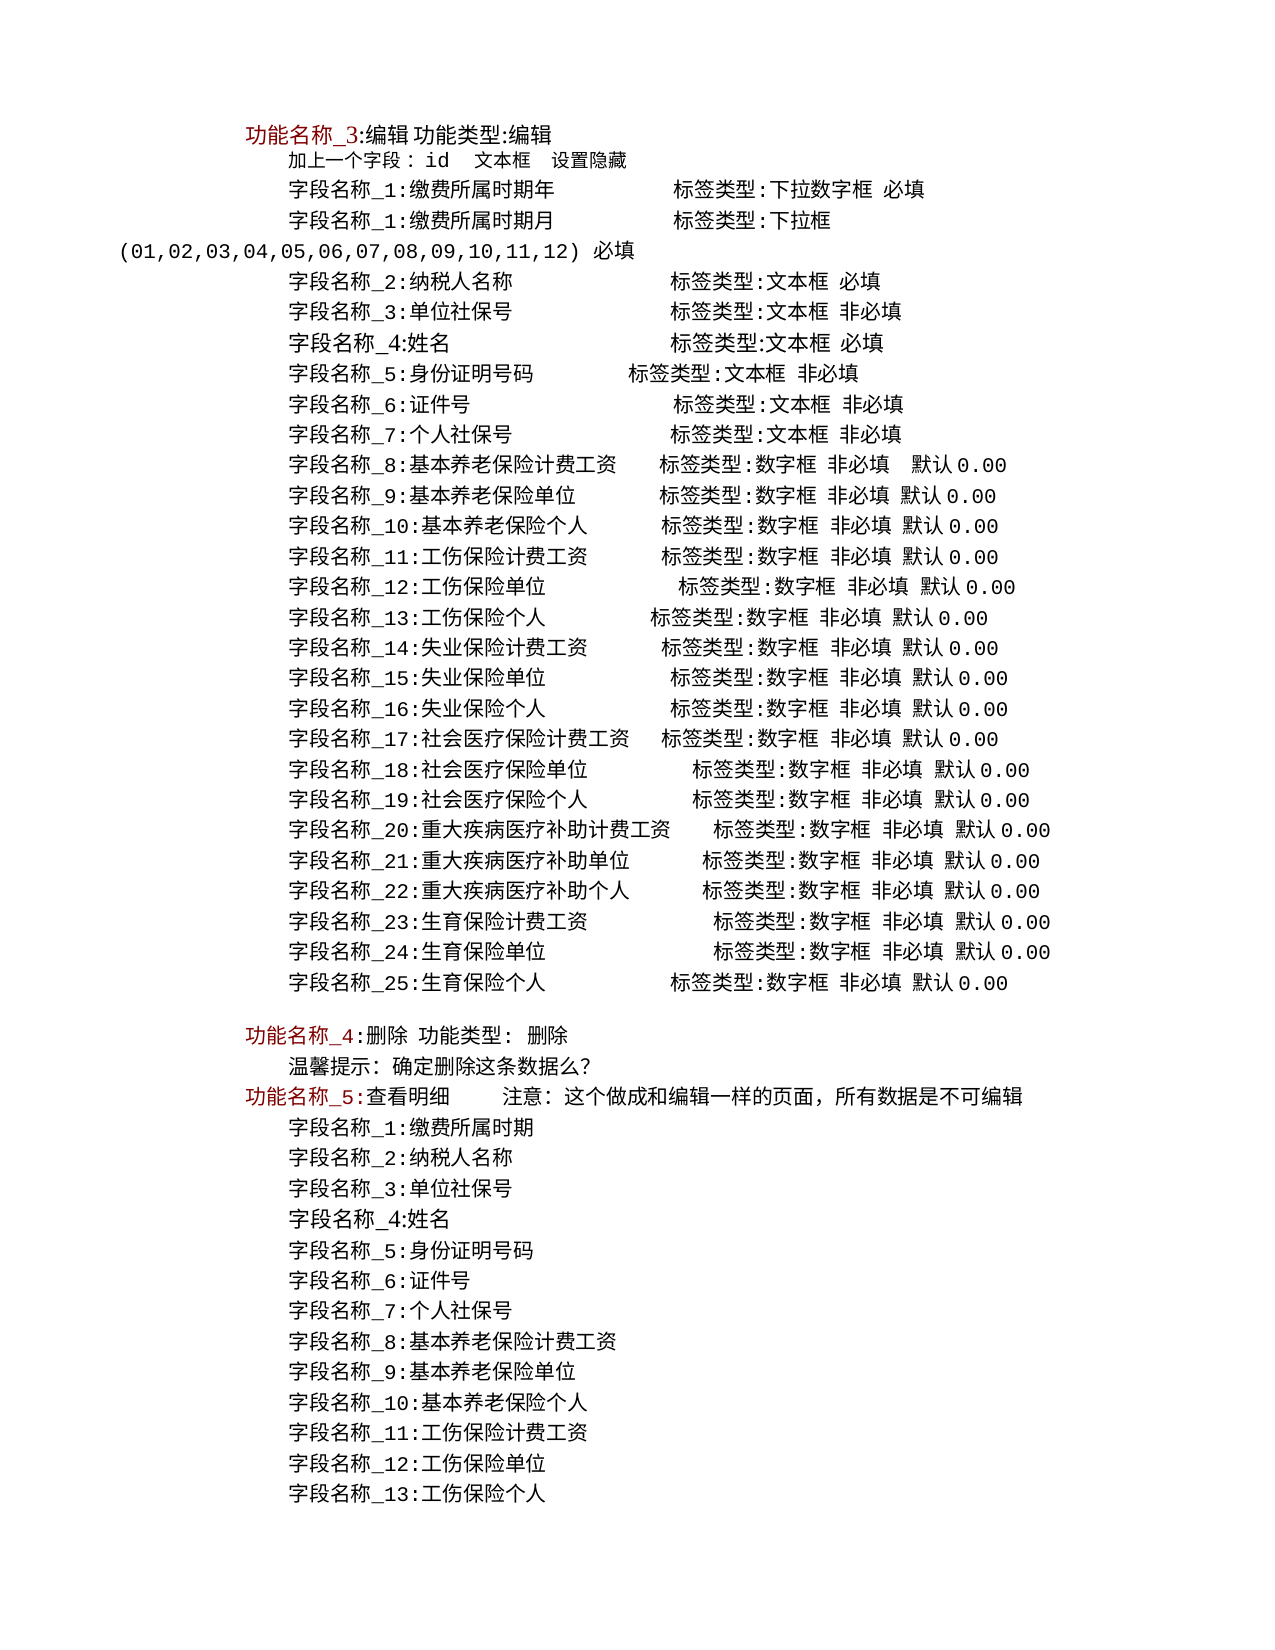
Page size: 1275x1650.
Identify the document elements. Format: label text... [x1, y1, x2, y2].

text 字段名称_1:缴费所属时期 [118, 1111, 1157, 1141]
text 字段名称_11:工伤保险计费工资 标签类型:数字框 非必填 默认0.00 [118, 540, 1157, 570]
text 字段名称_4:姓名 [118, 1202, 1157, 1234]
text 字段名称_1:缴费所属时期年 标签类型:下拉数字框 必填 [118, 174, 1157, 204]
text 字段名称_9:基本养老保险单位 [118, 1356, 1157, 1386]
text 字段名称_4:姓名 标签类型:文本框 必填 [118, 326, 1157, 357]
text 字段名称_12:工伤保险单位 标签类型:数字框 非必填 默认0.00 [118, 570, 1157, 601]
text 字段名称_21:重大疾病医疗补助单位 标签类型:数字框 非必填 默认0.00 [118, 844, 1157, 874]
text 字段名称_14:失业保险计费工资 标签类型:数字框 非必填 默认0.00 [118, 631, 1157, 662]
text 字段名称_24:生育保险单位 标签类型:数字框 非必填 默认0.00 [118, 935, 1157, 966]
text 字段名称_15:失业保险单位 标签类型:数字框 非必填 默认0.00 [118, 662, 1157, 692]
text 字段名称_8:基本养老保险计费工资 [118, 1325, 1157, 1356]
text 字段名称_16:失业保险个人 标签类型:数字框 非必填 默认0.00 [118, 692, 1157, 722]
text 字段名称_8:基本养老保险计费工资 标签类型:数字框 非必填 默认0.00 [118, 449, 1157, 479]
text 字段名称_12:工伤保险单位 [118, 1447, 1157, 1477]
text 字段名称_7:个人社保号 标签类型:文本框 非必填 [118, 418, 1157, 449]
text 字段名称_1:缴费所属时期月 标签类型:下拉框(01,02,03,04,05,06,07,08,09,10,11,12) 必填 [118, 204, 1157, 265]
text 字段名称_20:重大疾病医疗补助计费工资 标签类型:数字框 非必填 默认0.00 [118, 814, 1157, 844]
text 字段名称_19:社会医疗保险个人 标签类型:数字框 非必填 默认0.00 [118, 783, 1157, 814]
text 功能名称_4:删除 功能类型: 删除 [118, 1020, 1157, 1050]
text 字段名称_9:基本养老保险单位 标签类型:数字框 非必填 默认0.00 [118, 479, 1157, 509]
text 字段名称_23:生育保险计费工资 标签类型:数字框 非必填 默认0.00 [118, 905, 1157, 935]
text 字段名称_10:基本养老保险个人 [118, 1386, 1157, 1416]
text 字段名称_3:单位社保号 标签类型:文本框 非必填 [118, 295, 1157, 326]
text 字段名称_13:工伤保险个人 标签类型:数字框 非必填 默认0.00 [118, 601, 1157, 631]
text 加上一个字段 ：id 文本框 设置隐藏 [118, 150, 1157, 174]
text 字段名称_22:重大疾病医疗补助个人 标签类型:数字框 非必填 默认0.00 [118, 874, 1157, 905]
text 功能名称_3:编辑 功能类型:编辑 [118, 118, 1157, 150]
text 字段名称_11:工伤保险计费工资 [118, 1416, 1157, 1447]
text 字段名称_6:证件号 标签类型:文本框 非必填 [118, 388, 1157, 418]
text 字段名称_2:纳税人名称 标签类型:文本框 必填 [118, 265, 1157, 295]
text 字段名称_17:社会医疗保险计费工资 标签类型:数字框 非必填 默认0.00 [118, 722, 1157, 753]
text 温馨提示：确定删除这条数据么？ [118, 1050, 1157, 1081]
text 字段名称_7:个人社保号 [118, 1295, 1157, 1325]
text 字段名称_6:证件号 [118, 1264, 1157, 1295]
text 字段名称_3:单位社保号 [118, 1172, 1157, 1202]
text 字段名称_2:纳税人名称 [118, 1141, 1157, 1172]
text 功能名称_5:查看明细 注意：这个做成和编辑一样的页面，所有数据是不可编辑 [118, 1081, 1157, 1111]
text 字段名称_10:基本养老保险个人 标签类型:数字框 非必填 默认0.00 [118, 509, 1157, 540]
text 字段名称_5:身份证明号码 [118, 1234, 1157, 1264]
text 字段名称_25:生育保险个人 标签类型:数字框 非必填 默认0.00 [118, 966, 1157, 996]
text 字段名称_5:身份证明号码 标签类型:文本框 非必填 [118, 357, 1157, 388]
text 字段名称_13:工伤保险个人 [118, 1477, 1157, 1508]
text 字段名称_18:社会医疗保险单位 标签类型:数字框 非必填 默认0.00 [118, 753, 1157, 783]
